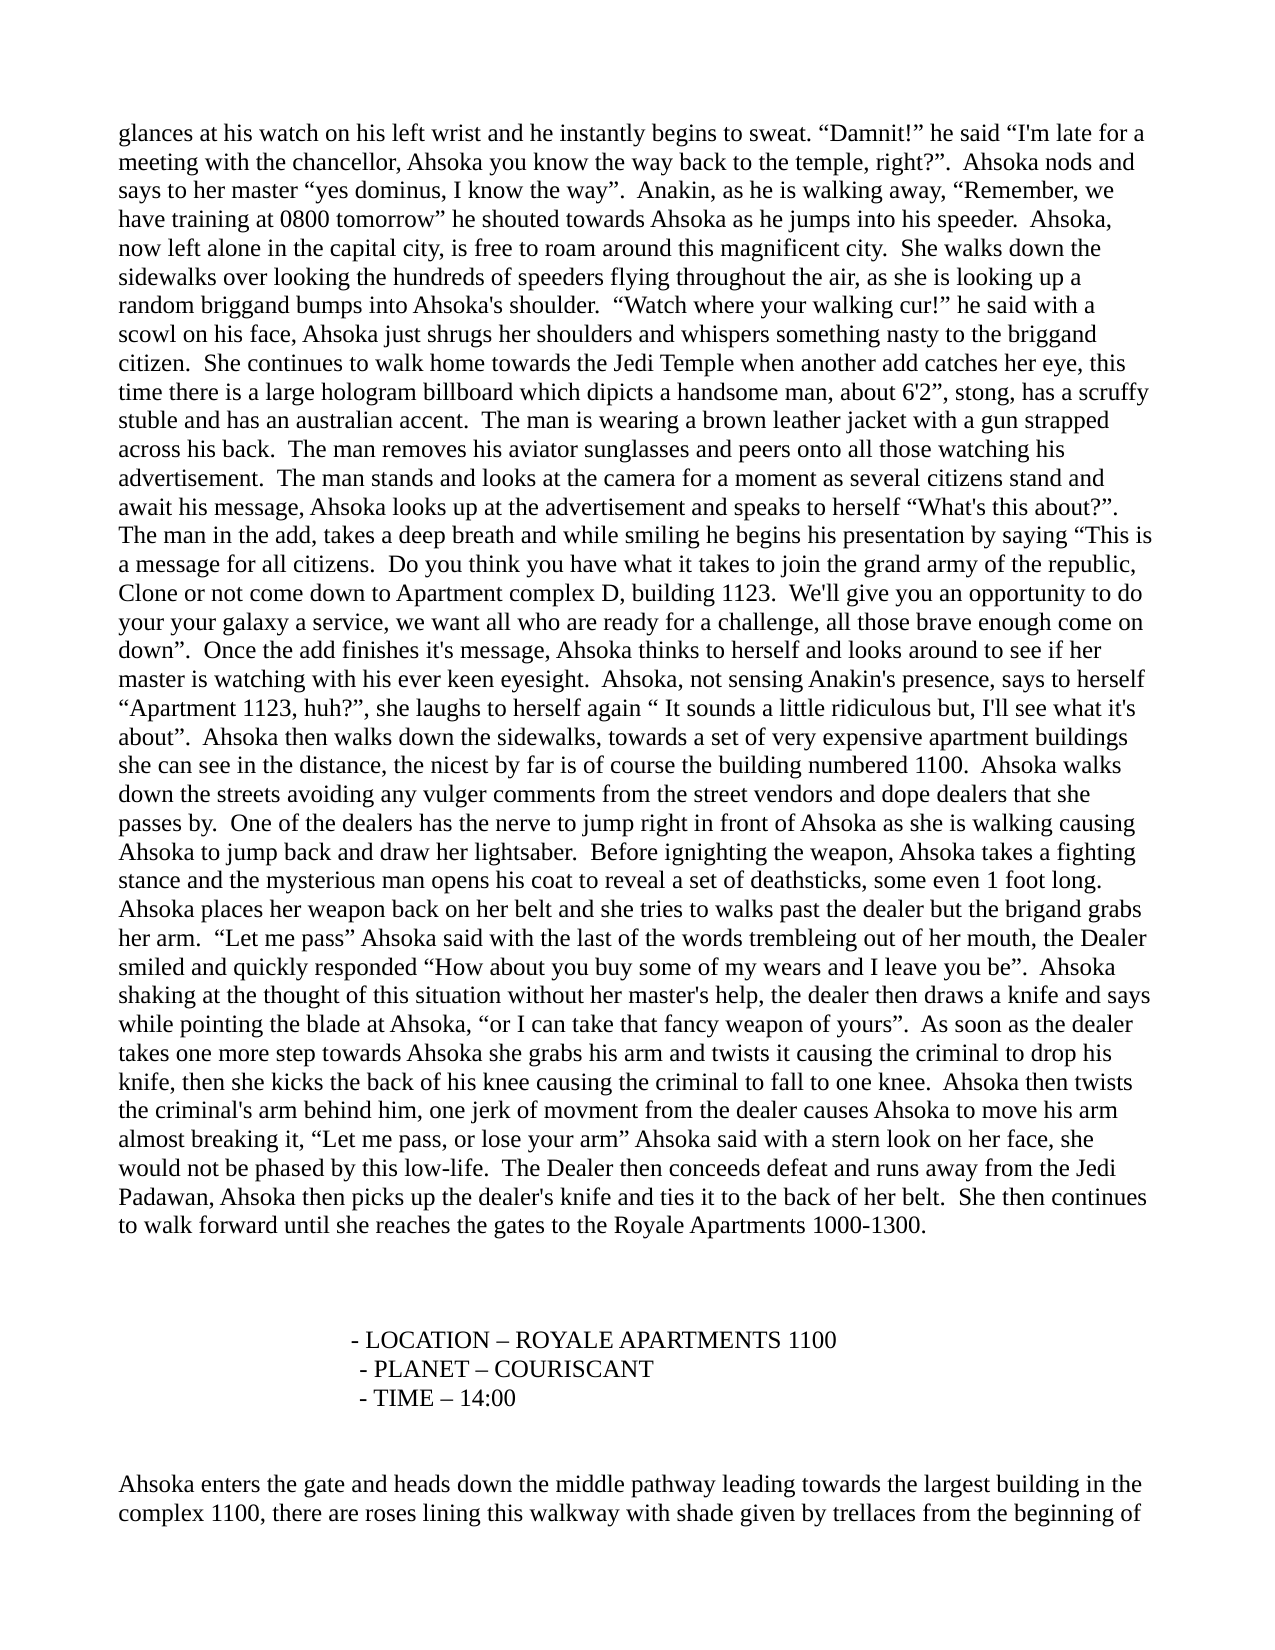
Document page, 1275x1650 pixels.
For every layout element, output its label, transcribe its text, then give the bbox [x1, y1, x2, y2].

text Ahsoka enters the gate and heads down the middle pathway leading towards the largest building in the complex 1100, there are roses lining this walkway with shade given by trellaces from the beginning of [118, 1469, 1157, 1527]
text - PLANET – COURISCANT [118, 1354, 1157, 1383]
text glances at his watch on his left wrist and he instantly begins to sweat. “Damnit!” he said “I'm late for a meeting with the chancellor, Ahsoka you know the way back to the temple, right?”. Ahsoka nods and says to her master “yes dominus, I know the way”. Anakin, as he is walking away, “Remember, we have training at 0800 tomorrow” he shouted towards Ahsoka as he jumps into his speeder. Ahsoka, now left alone in the capital city, is free to roam around this magnificent city. She walks down the sidewalks over looking the hundreds of speeders flying throughout the air, as she is looking up a random briggand bumps into Ahsoka's shoulder. “Watch where your walking cur!” he said with a scowl on his face, Ahsoka just shrugs her shoulders and whispers something nasty to the briggand citizen. She continues to walk home towards the Jedi Temple when another add catches her eye, this time there is a large hologram billboard which dipicts a handsome man, about 6'2”, stong, has a scruffy stuble and has an australian accent. The man is wearing a brown leather jacket with a gun strapped across his back. The man removes his aviator sunglasses and peers onto all those watching his advertisement. The man stands and looks at the camera for a moment as several citizens stand and await his message, Ahsoka looks up at the advertisement and speaks to herself “What's this about?”. The man in the add, takes a deep breath and while smiling he begins his presentation by saying “This is a message for all citizens. Do you think you have what it takes to join the grand army of the republic, Clone or not come down to Apartment complex D, building 1123. We'll give you an opportunity to do your your galaxy a service, we want all who are ready for a challenge, all those brave enough come on down”. Once the add finishes it's message, Ahsoka thinks to herself and looks around to see if her master is watching with his ever keen eyesight. Ahsoka, not sensing Anakin's presence, says to herself “Apartment 1123, huh?”, she laughs to herself again “ It sounds a little ridiculous but, I'll see what it's about”. Ahsoka then walks down the sidewalks, towards a set of very expensive apartment buildings she can see in the distance, the nicest by far is of course the building numbered 1100. Ahsoka walks down the streets avoiding any vulger comments from the street vendors and dope dealers that she passes by. One of the dealers has the nerve to jump right in front of Ahsoka as she is walking causing Ahsoka to jump back and draw her lightsaber. Before ignighting the weapon, Ahsoka takes a fighting stance and the mysterious man opens his coat to reveal a set of deathsticks, some even 1 foot long. Ahsoka places her weapon back on her belt and she tries to walks past the dealer but the brigand grabs her arm. “Let me pass” Ahsoka said with the last of the words trembleing out of her mouth, the Dealer smiled and quickly responded “How about you buy some of my wears and I leave you be”. Ahsoka shaking at the thought of this situation without her master's help, the dealer then draws a knife and says while pointing the blade at Ahsoka, “or I can take that fancy weapon of yours”. As soon as the dealer takes one more step towards Ahsoka she grabs his arm and twists it causing the criminal to drop his knife, then she kicks the back of his knee causing the criminal to fall to one knee. Ahsoka then twists the criminal's arm behind him, one jerk of movment from the dealer causes Ahsoka to move his arm almost breaking it, “Let me pass, or lose your arm” Ahsoka said with a stern look on her face, she would not be phased by this low-life. The Dealer then conceeds defeat and runs away from the Jedi Padawan, Ahsoka then picks up the dealer's knife and ties it to the back of her belt. She then continues to walk forward until she reaches the gates to the Royale Apartments 1000-1300. [118, 118, 1157, 1239]
text - TIME – 14:00 [118, 1383, 1157, 1412]
text - LOCATION – ROYALE APARTMENTS 1100 [118, 1326, 1157, 1354]
